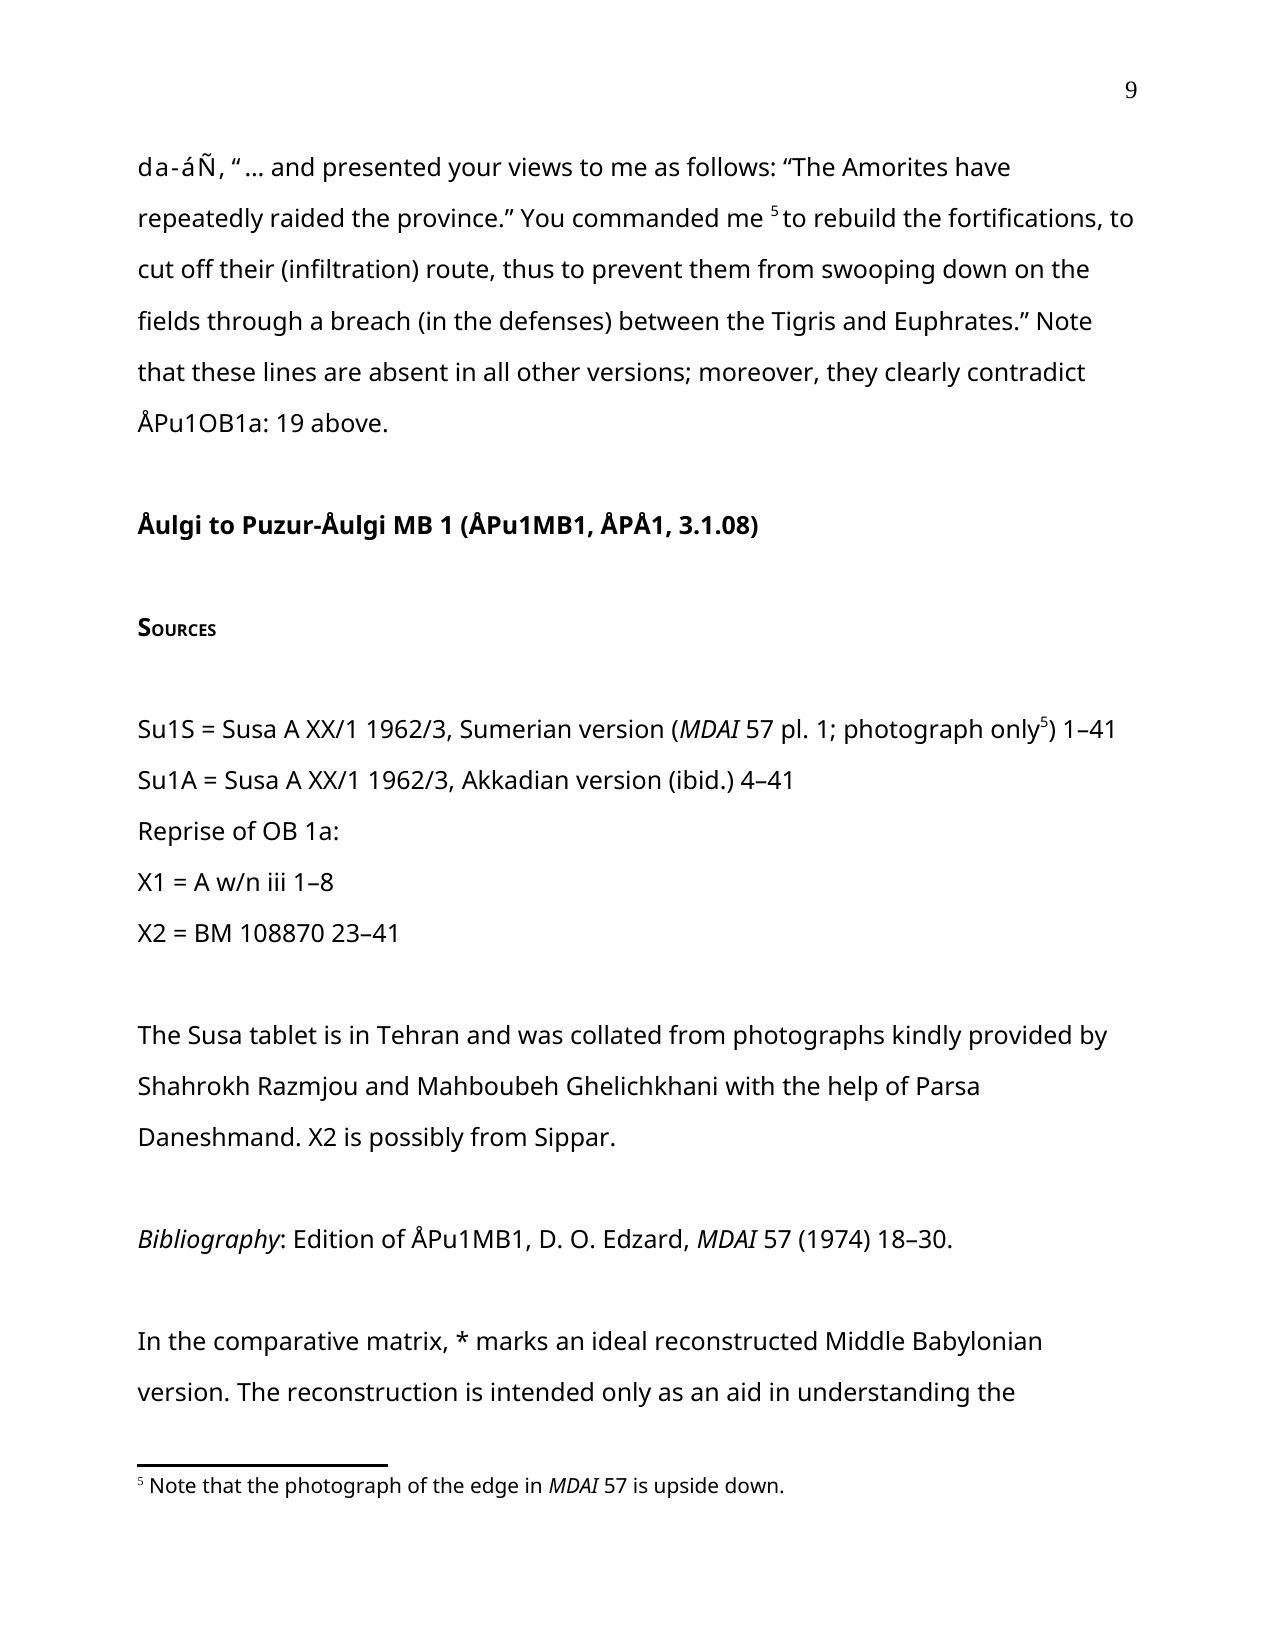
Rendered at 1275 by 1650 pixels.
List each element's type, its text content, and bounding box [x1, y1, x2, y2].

text Sources [137, 609, 1138, 643]
text The Susa tablet is in Tehran and was collated from photographs kindly provided by Shahrokh Razmjou and Mahboubeh Ghelichkhani with the help of Parsa Daneshmand. X2 is possibly from Sippar. [137, 1018, 1138, 1154]
text Note that the photograph of the edge in MDAI 57 is upside down. [137, 1472, 1138, 1500]
text Su1S = Susa A XX/1 1962/3, Sumerian version (MDAI 57 pl. 1; photograph­ only) 1–41 [137, 711, 1138, 746]
text X1 = A w/n iii 1–8 [137, 864, 1138, 899]
text X2 = BM 108870 23–41 [137, 916, 1138, 950]
text In the comparative matrix, * marks ­an ideal reconstructed Middle Babylonian version. The­ reconstruction is intended only as an aid in understanding the [137, 1324, 1138, 1409]
text Åulgi to Puzur-Åulgi MB 1 (ÅPu1MB1, ÅPÅ1, 3.1.08) [137, 507, 1138, 541]
text da-áÑ, “ … and presented your views to me as follows: “The Amorites have repeatedly raided the province.”­ You commanded me 5 to rebuild the fortifications, to cut off their­ (infiltration) route, thus to prevent them from swooping down on the fields through­ a breach (in the defenses) between the Tigris and Euphrates.” Note that these lines are absent in all other versions; moreover, they clearly contradict ÅPu1OB1a: 19 above. [137, 150, 1138, 439]
text Bibliography: Edition of ÅPu1MB1, D. O. Edzard, MDAI 57 (1974) 18–30. [137, 1222, 1138, 1256]
text Reprise of OB 1a: [137, 813, 1138, 848]
text Su1A = Susa A XX/1 1962/3, Akkadian version (ibid.) 4–41 [137, 762, 1138, 797]
